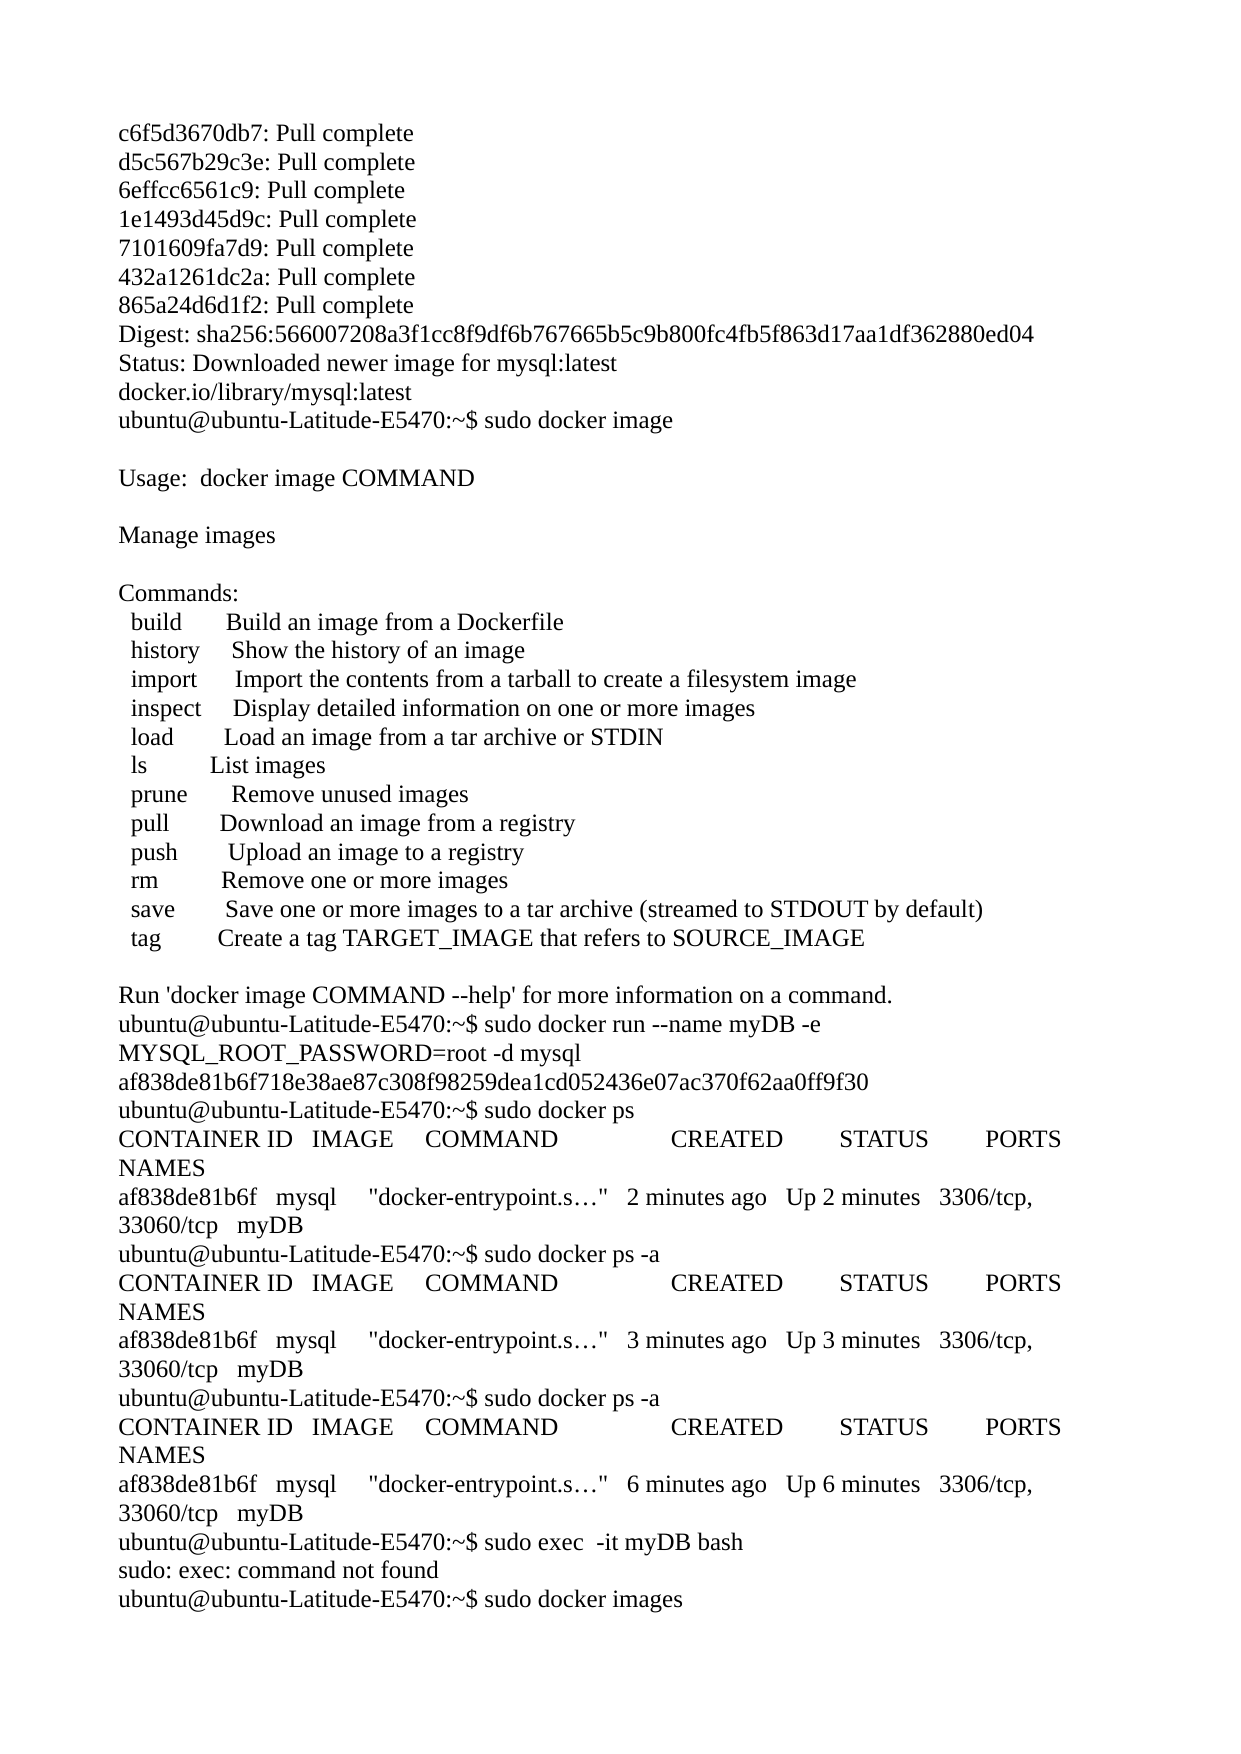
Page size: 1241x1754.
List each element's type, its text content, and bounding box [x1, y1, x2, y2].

text 7101609fa7d9: Pull complete [118, 233, 1122, 262]
text tag Create a tag TARGET_IMAGE that refers to SOURCE_IMAGE [118, 923, 1122, 952]
text d5c567b29c3e: Pull complete [118, 147, 1122, 176]
text ubuntu@ubuntu-Latitude-E5470:~$ sudo docker run --name myDB -e MYSQL_ROOT_PASSWORD=root -d mysql [118, 1009, 1122, 1067]
text 6effcc6561c9: Pull complete [118, 176, 1122, 204]
text CONTAINER ID IMAGE COMMAND CREATED STATUS PORTS NAMES [118, 1268, 1122, 1326]
text 432a1261dc2a: Pull complete [118, 262, 1122, 291]
text docker.io/library/mysql:latest [118, 377, 1122, 406]
text Run 'docker image COMMAND --help' for more information on a command. [118, 981, 1122, 1009]
text Status: Downloaded newer image for mysql:latest [118, 348, 1122, 377]
text load Load an image from a tar archive or STDIN [118, 722, 1122, 751]
text Commands: [118, 578, 1122, 607]
text ubuntu@ubuntu-Latitude-E5470:~$ sudo docker ps [118, 1096, 1122, 1124]
text ubuntu@ubuntu-Latitude-E5470:~$ sudo docker ps -a [118, 1239, 1122, 1268]
text 1e1493d45d9c: Pull complete [118, 204, 1122, 233]
text pull Download an image from a registry [118, 808, 1122, 837]
text ls List images [118, 751, 1122, 779]
text af838de81b6f mysql "docker-entrypoint.s…" 2 minutes ago Up 2 minutes 3306/tcp, 33060/tcp myDB [118, 1182, 1122, 1239]
text ubuntu@ubuntu-Latitude-E5470:~$ sudo docker ps -a [118, 1383, 1122, 1412]
text CONTAINER ID IMAGE COMMAND CREATED STATUS PORTS NAMES [118, 1412, 1122, 1469]
text af838de81b6f mysql "docker-entrypoint.s…" 3 minutes ago Up 3 minutes 3306/tcp, 33060/tcp myDB [118, 1326, 1122, 1383]
text prune Remove unused images [118, 779, 1122, 808]
text CONTAINER ID IMAGE COMMAND CREATED STATUS PORTS NAMES [118, 1124, 1122, 1182]
text Usage: docker image COMMAND [118, 463, 1122, 492]
text import Import the contents from a tarball to create a filesystem image [118, 664, 1122, 693]
text 865a24d6d1f2: Pull complete [118, 291, 1122, 319]
text c6f5d3670db7: Pull complete [118, 118, 1122, 147]
text af838de81b6f mysql "docker-entrypoint.s…" 6 minutes ago Up 6 minutes 3306/tcp, 33060/tcp myDB [118, 1469, 1122, 1527]
text Manage images [118, 521, 1122, 549]
text ubuntu@ubuntu-Latitude-E5470:~$ sudo exec -it myDB bash [118, 1527, 1122, 1556]
text af838de81b6f718e38ae87c308f98259dea1cd052436e07ac370f62aa0ff9f30 [118, 1067, 1122, 1096]
text push Upload an image to a registry [118, 837, 1122, 866]
text history Show the history of an image [118, 636, 1122, 664]
text Digest: sha256:566007208a3f1cc8f9df6b767665b5c9b800fc4fb5f863d17aa1df362880ed04 [118, 319, 1122, 348]
text save Save one or more images to a tar archive (streamed to STDOUT by default) [118, 894, 1122, 923]
text ubuntu@ubuntu-Latitude-E5470:~$ sudo docker image [118, 406, 1122, 434]
text build Build an image from a Dockerfile [118, 607, 1122, 636]
text sudo: exec: command not found [118, 1556, 1122, 1584]
text rm Remove one or more images [118, 866, 1122, 894]
text inspect Display detailed information on one or more images [118, 693, 1122, 722]
text ubuntu@ubuntu-Latitude-E5470:~$ sudo docker images [118, 1584, 1122, 1613]
